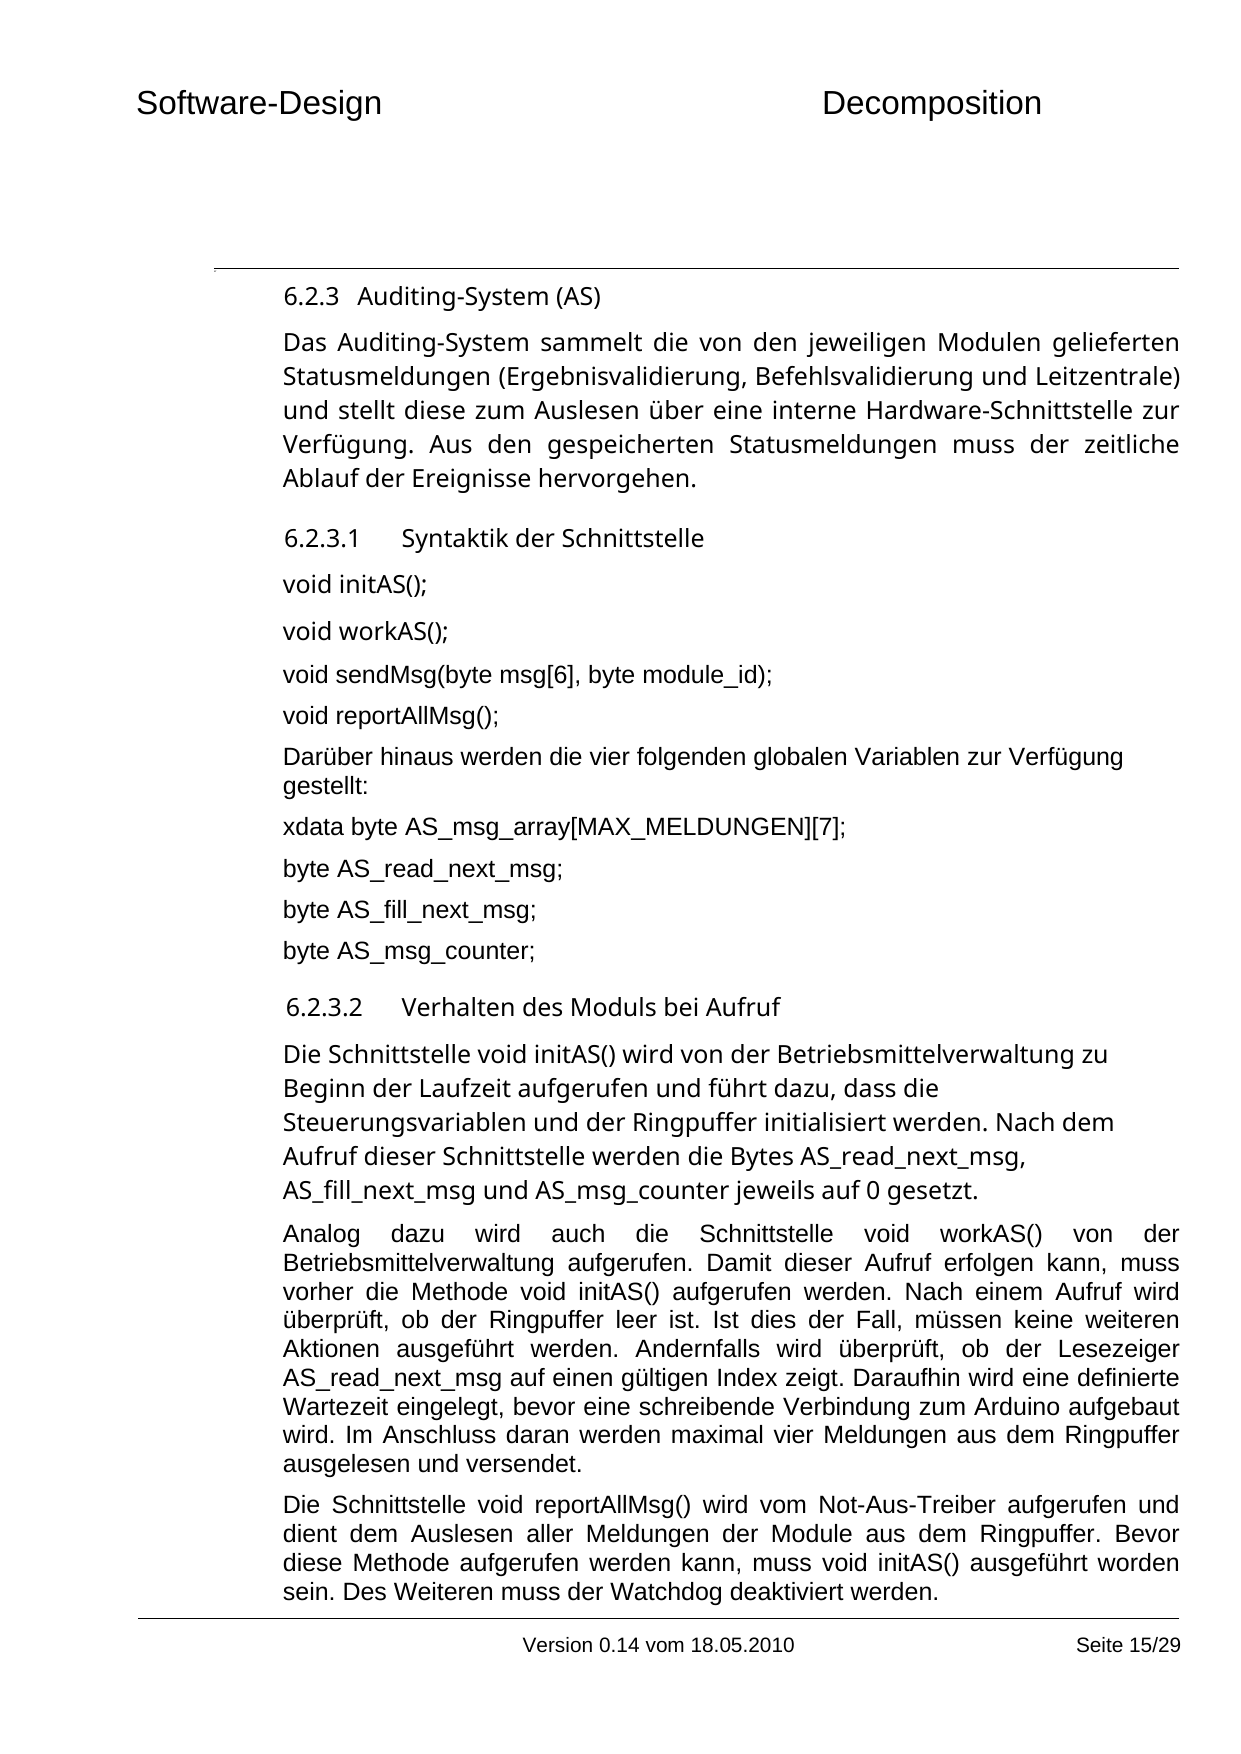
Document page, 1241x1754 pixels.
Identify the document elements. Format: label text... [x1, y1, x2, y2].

subtitle Syntaktik der Schnittstelle [284, 520, 1181, 554]
subtitle Verhalten des Moduls bei Aufruf [286, 990, 1181, 1024]
text Die Schnittstelle void reportAllMsg() wird vom Not-Aus-Treiber aufgerufen und dient dem Auslesen aller Meldungen der Module aus dem Ringpuffer. Bevor diese Methode aufgerufen werden kann, muss void initAS() ausgeführt worden sein. Des Weiteren muss der Watchdog deaktiviert werden. [283, 1491, 1181, 1606]
text void sendMsg(byte msg[6], byte module_id); [283, 660, 1181, 689]
text byte AS_msg_counter; [283, 936, 1181, 965]
text byte AS_fill_next_msg; [283, 895, 1181, 924]
subtitle Auditing-System (AS) [283, 289, 1181, 312]
text void workAS(); [283, 613, 1181, 647]
text Darüber hinaus werden die vier folgenden globalen Variablen zur Verfügung gestellt: [283, 742, 1181, 800]
text byte AS_read_next_msg; [283, 854, 1181, 882]
text xdata byte AS_msg_array[MAX_MELDUNGEN][7]; [283, 812, 1181, 841]
text void initAS(); [283, 567, 1181, 601]
text void reportAllMsg(); [283, 701, 1181, 730]
text Analog dazu wird auch die Schnittstelle void workAS() von der Betriebsmittelverwaltung aufgerufen. Damit dieser Aufruf erfolgen kann, muss vorher die Methode void initAS() aufgerufen werden. Nach einem Aufruf wird überprüft, ob der Ringpuffer leer ist. Ist dies der Fall, müssen keine weiteren Aktionen ausgeführt werden. Andernfalls wird überprüft, ob der Lesezeiger AS_read_next_msg auf einen gültigen Index zeigt. Daraufhin wird eine definierte Wartezeit eingelegt, bevor eine schreibende Verbindung zum Arduino aufgebaut wird. Im Anschluss daran werden maximal vier Meldungen aus dem Ringpuffer ausgelesen und versendet. [283, 1219, 1181, 1478]
text Die Schnittstelle void initAS() wird von der Betriebsmittelverwaltung zu Beginn der Laufzeit aufgerufen und führt dazu, dass die Steuerungsvariablen und der Ringpuffer initialisiert werden. Nach dem Aufruf dieser Schnittstelle werden die Bytes AS_read_next_msg, AS_fill_next_msg und AS_msg_counter jeweils auf 0 gesetzt. [283, 1036, 1181, 1207]
list Das Auditing-System sammelt die von den jeweiligen Modulen gelieferten Statusmeldungen (Ergebnisvalidierung, Befehlsvalidierung und Leitzentrale) und stellt diese zum Auslesen über eine interne Hardware-Schnittstelle zur Verfügung. Aus den gespeicherten Statusmeldungen muss der zeitliche Ablauf der Ereignisse hervorgehen. [283, 325, 1181, 495]
